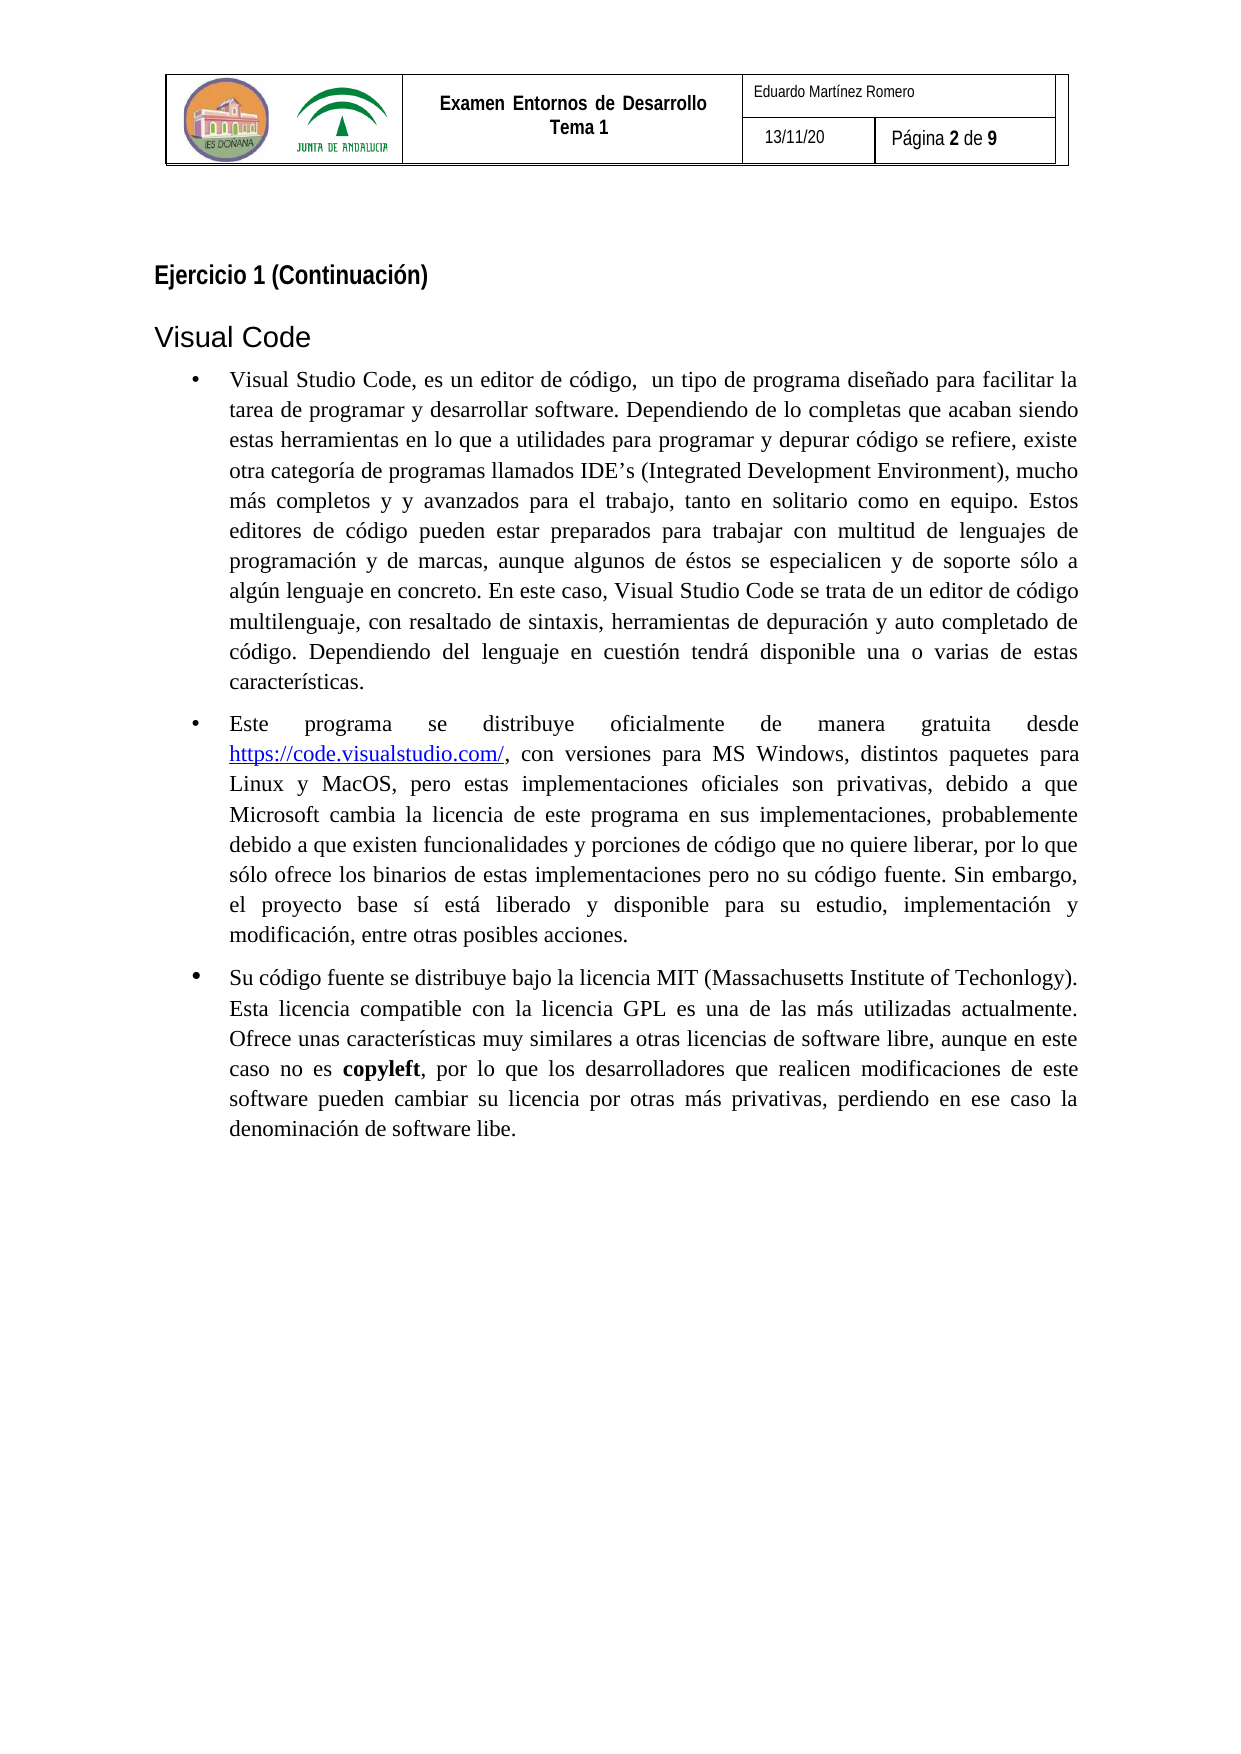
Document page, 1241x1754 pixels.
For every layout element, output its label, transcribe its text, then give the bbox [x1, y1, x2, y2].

list Visual Studio Code, es un editor de código, un tipo de programa diseñado para facilitar la tarea de programar y desarrollar software. Dependiendo de lo completas que acaban siendo estas herramientas en lo que a utilidades para programar y depurar código se refiere, existe otra categoría de programas llamados IDE’s (Integrated Development Environment), mucho más completos y y avanzados para el trabajo, tanto en solitario como en equipo. Estos editores de código pueden estar preparados para trabajar con multitud de lenguajes de programación y de marcas, aunque algunos de éstos se especialicen y de soporte sólo a algún lenguaje en concreto. En este caso, Visual Studio Code se trata de un editor de código multilenguaje, con resaltado de sintaxis, herramientas de depuración y auto completado de código. Dependiendo del lenguaje en cuestión tendrá disponible una o varias de estas características. [192, 366, 1080, 694]
text Ejercicio 1 (Continuación) [154, 259, 1080, 290]
subtitle Visual Code [154, 320, 1080, 353]
picture [296, 87, 388, 152]
picture [183, 77, 269, 162]
list Este programa se distribuye oficialmente de manera gratuita desde https://code.visualstudio.com/, con versiones para MS Windows, distintos paquetes para Linux y MacOS, pero estas implementaciones oficiales son privativas, debido a que Microsoft cambia la licencia de este programa en sus implementaciones, probablemente debido a que existen funcionalidades y porciones de código que no quiere liberar, por lo que sólo ofrece los binarios de estas implementaciones pero no su código fuente. Sin embargo, el proyecto base sí está liberado y disponible para su estudio, implementación y modificación, entre otras posibles acciones. [192, 710, 1080, 948]
list Su código fuente se distribuye bajo la licencia MIT (Massachusetts Institute of Techonlogy). Esta licencia compatible con la licencia GPL es una de las más utilizadas actualmente. Ofrece unas características muy similares a otras licencias de software libre, aunque en este caso no es copyleft, por lo que los desarrolladores que realicen modificaciones de este software pueden cambiar su licencia por otras más privativas, perdiendo en ese caso la denominación de software libe. [192, 963, 1080, 1142]
